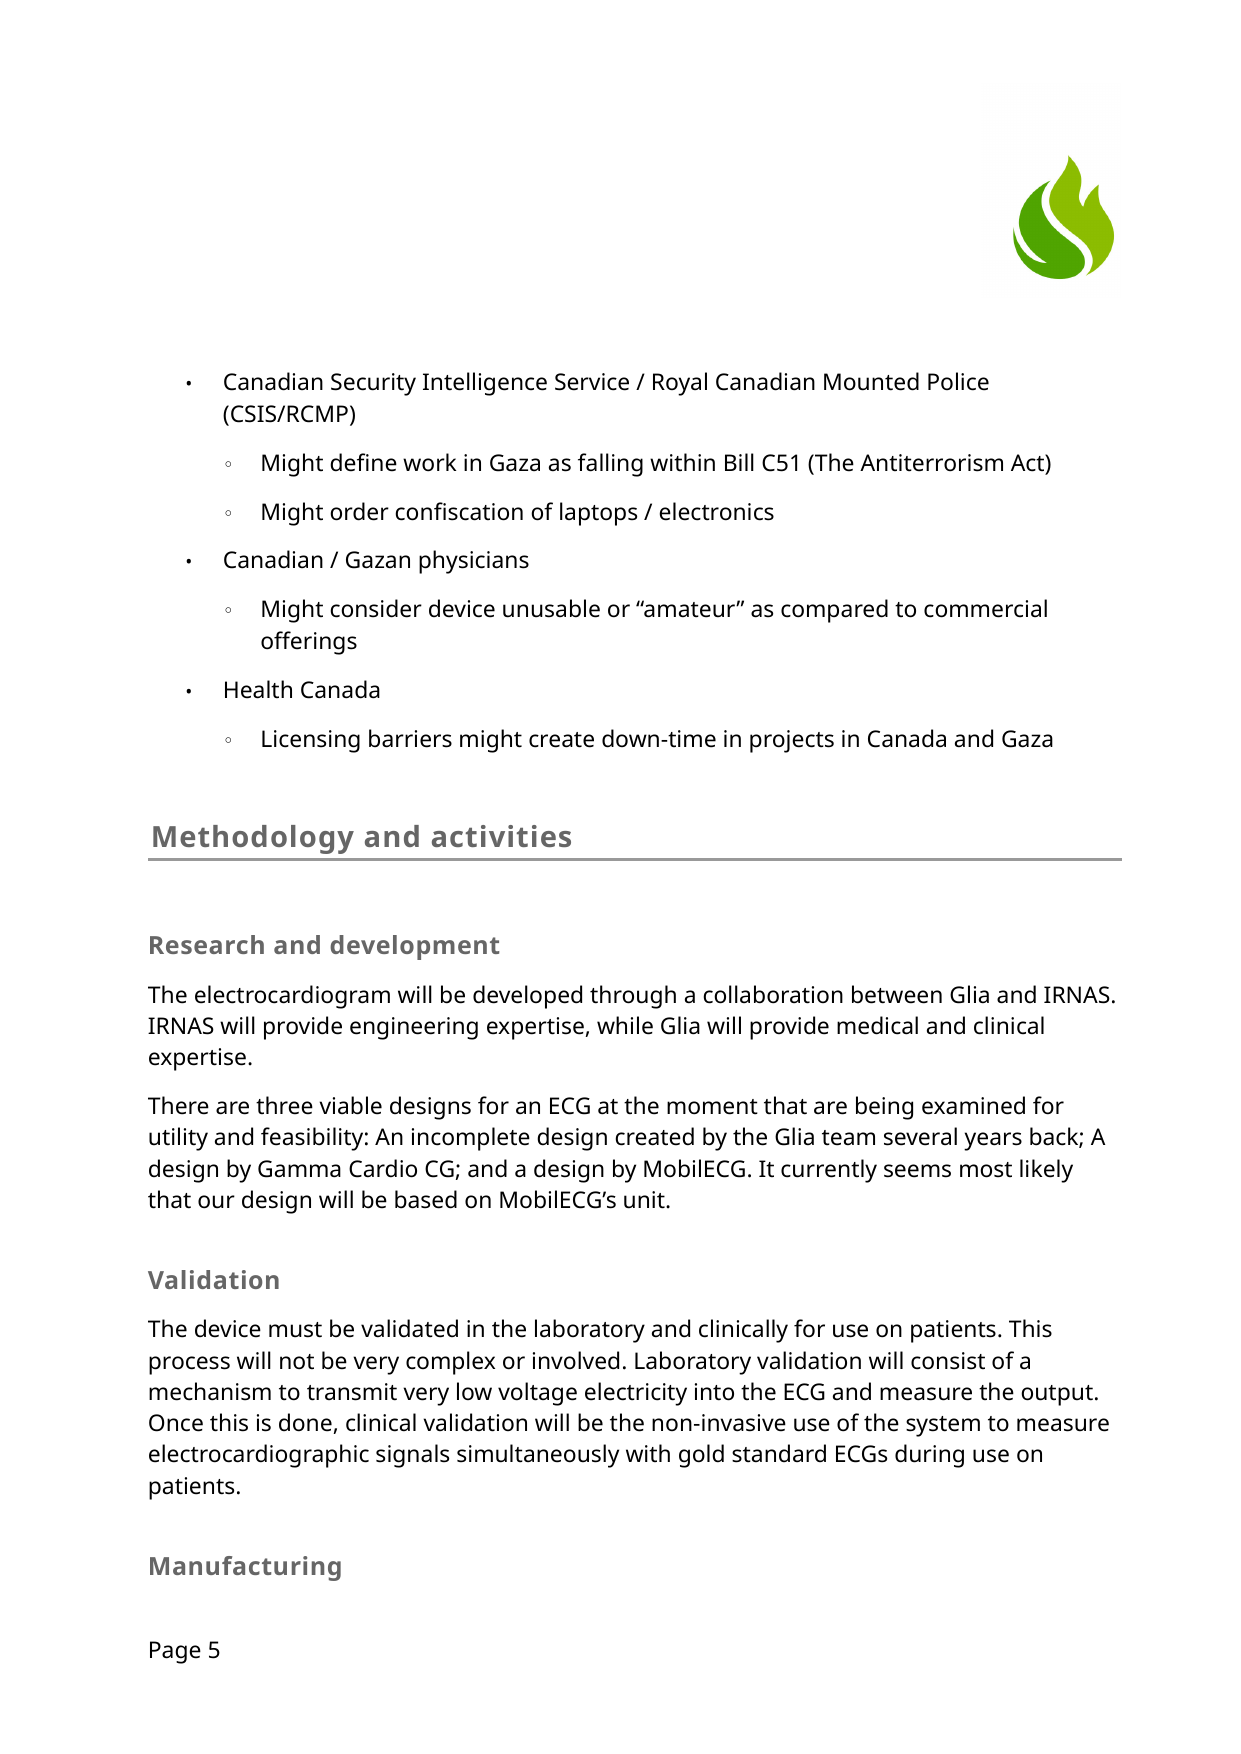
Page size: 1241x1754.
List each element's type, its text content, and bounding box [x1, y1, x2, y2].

list Might order confiscation of laptops / electronics [223, 496, 1122, 527]
text There are three viable designs for an ECG at the moment that are being examined for utility and feasibility: An incomplete design created by the Glia team several years back; A design by Gamma Cardio CG; and a design by MobilECG. It currently seems most likely that our design will be based on MobilECG’s unit. [148, 1090, 1122, 1215]
text The electrocardiogram will be developed through a collaboration between Glia and IRNAS. IRNAS will provide engineering expertise, while Glia will provide medical and clinical expertise. [148, 979, 1122, 1072]
list Might consider device unusable or “amateur” as compared to commercial offerings [223, 593, 1122, 656]
list Licensing barriers might create down-time in projects in Canada and Gaza [223, 723, 1122, 754]
subtitle Validation [148, 1262, 1122, 1296]
list Canadian Security Intelligence Service / Royal Canadian Mounted Police (CSIS/RCMP) [185, 366, 1122, 429]
list Might define work in Gaza as falling within Bill C51 (The Antiterrorism Act) [223, 447, 1122, 478]
subtitle Methodology and activities [148, 813, 1122, 858]
subtitle Research and development [148, 928, 1122, 962]
picture [981, 83, 1026, 298]
list Health Canada [185, 674, 1122, 705]
text The device must be validated in the laboratory and clinically for use on patients. This process will not be very complex or involved. Laboratory validation will consist of a mechanism to transmit very low voltage electricity into the ECG and measure the output. Once this is done, clinical validation will be the non-invasive use of the system to measure electrocardiographic signals simultaneously with gold standard ECGs during use on patients. [148, 1313, 1122, 1501]
subtitle Manufacturing [148, 1548, 1122, 1582]
list Canadian / Gazan physicians [185, 544, 1122, 576]
